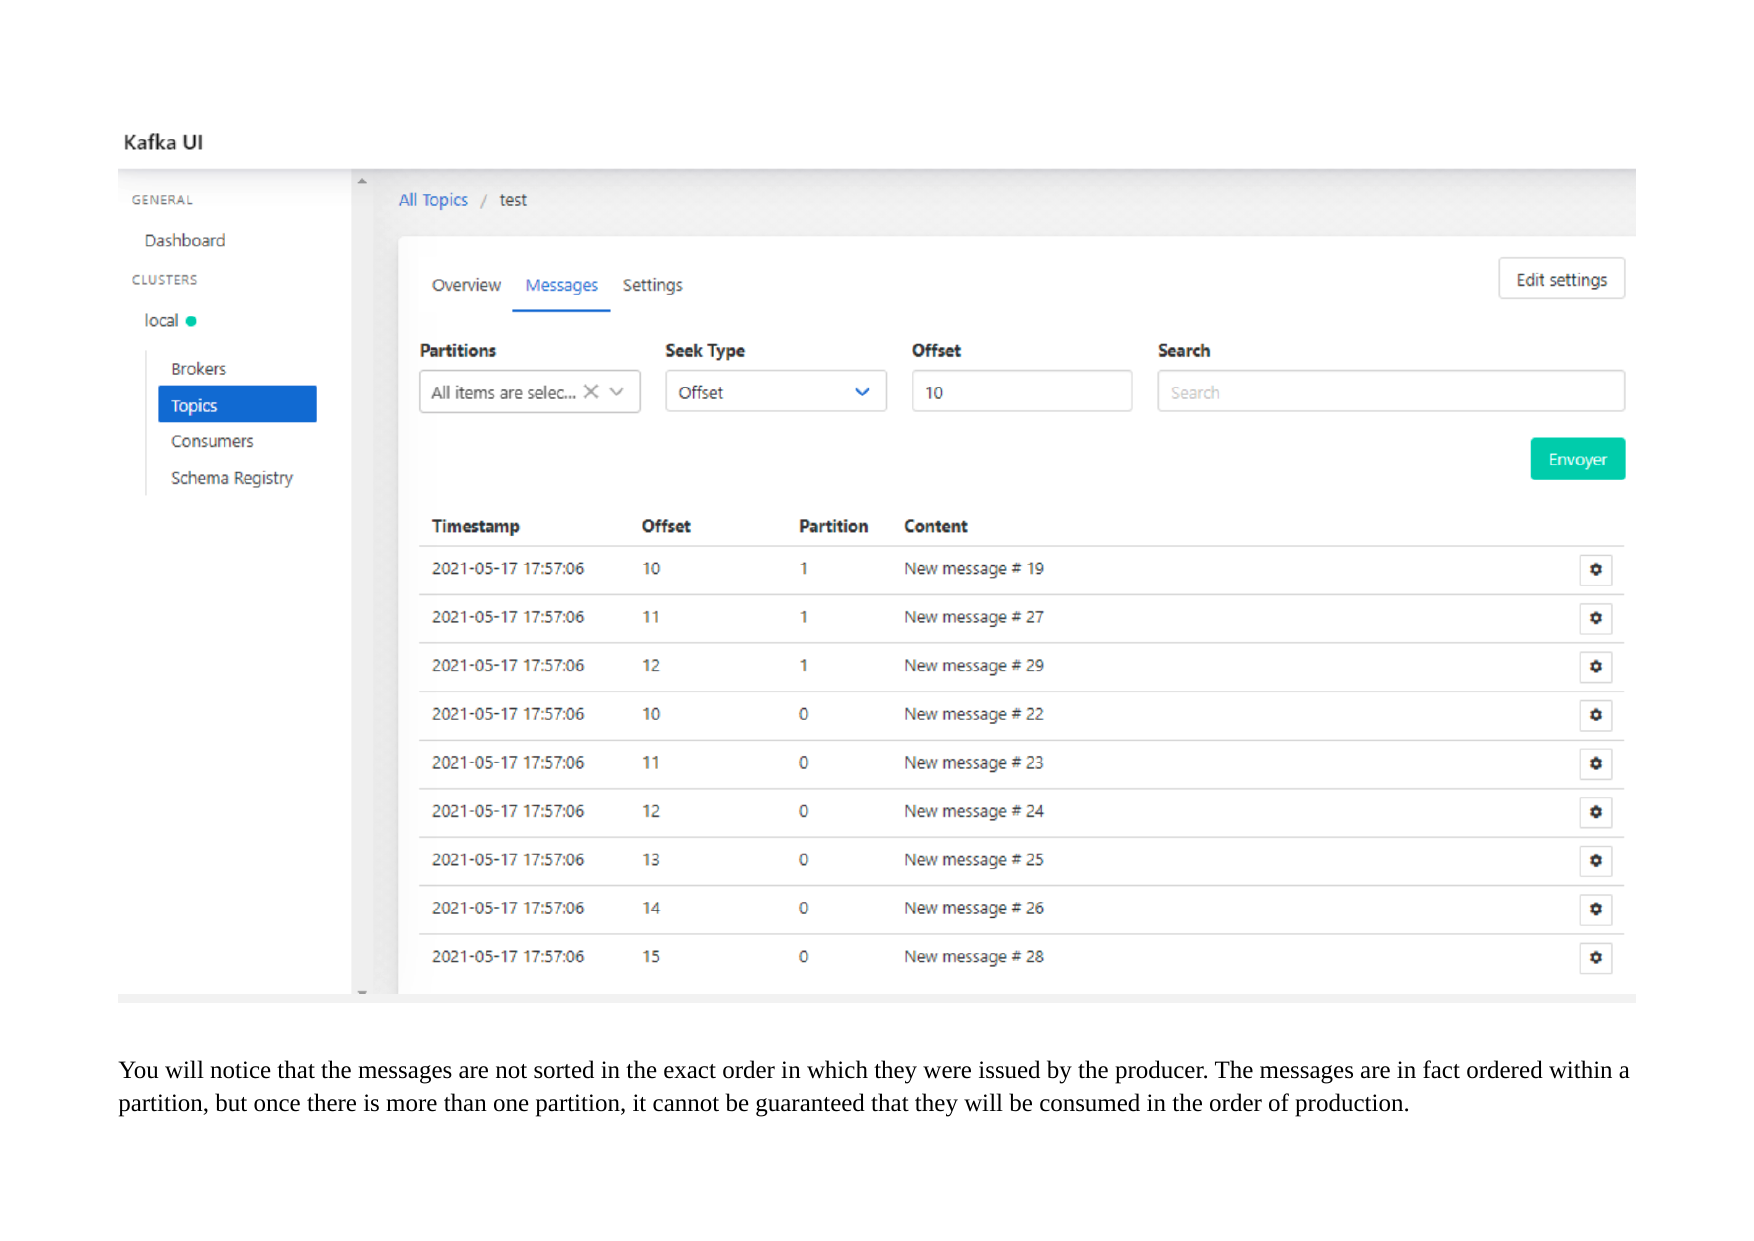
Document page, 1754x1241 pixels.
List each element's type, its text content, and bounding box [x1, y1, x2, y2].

picture [118, 118, 1636, 1003]
text You will notice that the messages are not sorted in the exact order in which they were issued by the producer. The messages are in fact ordered within a partition, but once there is more than one partition, it cannot be guaranteed that they will be consumed in the order of production. [118, 1055, 1636, 1117]
